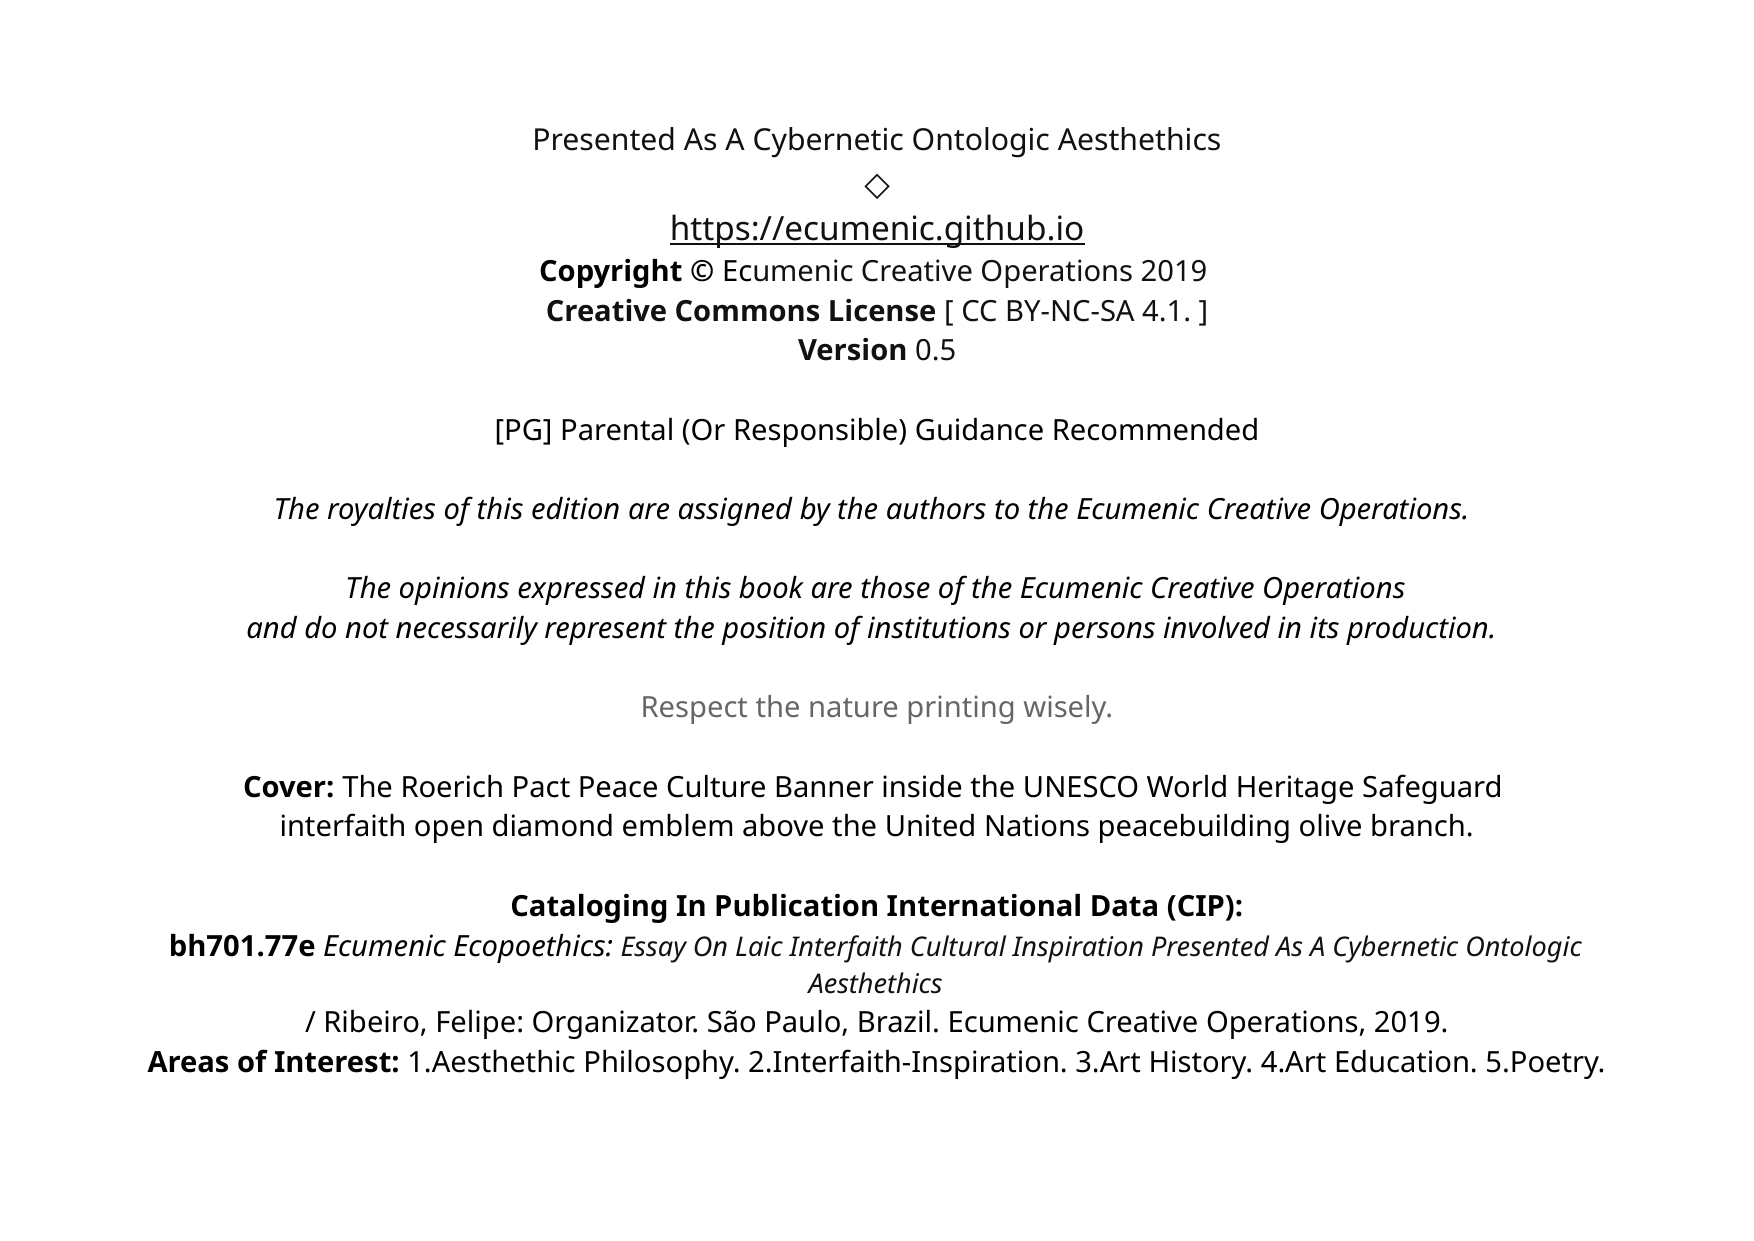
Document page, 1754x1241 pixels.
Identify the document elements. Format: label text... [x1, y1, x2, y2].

text Creative Commons License [ CC BY-NC-SA 4.1. ] [118, 290, 1636, 329]
text Cataloging In Publication International Data (CIP): [118, 885, 1636, 925]
text bh701.77e Ecumenic Ecopoethics: Essay On Laic Interfaith Cultural Inspiration Presented As A Cybernetic Ontologic Aesthethics [118, 925, 1636, 1001]
text Version 0.5 [118, 329, 1636, 369]
text and do not necessarily represent the position of institutions or persons involved in its production. [118, 607, 1636, 647]
text https://ecumenic.github.io [118, 205, 1636, 250]
text The royalties of this edition are assigned by the authors to the Ecumenic Creative Operations. [118, 488, 1636, 528]
text Copyright © Ecumenic Creative Operations 2019 [118, 250, 1636, 290]
text Areas of Interest: 1.Aesthethic Philosophy. 2.Interfaith-Inspiration. 3.Art History. 4.Art Education. 5.Poetry. [118, 1041, 1636, 1081]
text Respect the nature printing wisely. [118, 687, 1636, 726]
text The opinions expressed in this book are those of the Ecumenic Creative Operations [118, 568, 1636, 607]
text Presented As A Cybernetic Ontologic Aesthethics [118, 118, 1636, 159]
text [PG] Parental (Or Responsible) Guidance Recommended [118, 409, 1636, 448]
text ◇ [118, 159, 1636, 205]
text / Ribeiro, Felipe: Organizator. São Paulo, Brazil. Ecumenic Creative Operations, 2019. [118, 1001, 1636, 1041]
text interfaith open diamond emblem above the United Nations peacebuilding olive branch. [118, 806, 1636, 845]
text Cover: The Roerich Pact Peace Culture Banner inside the UNESCO World Heritage Safeguard [118, 766, 1636, 806]
